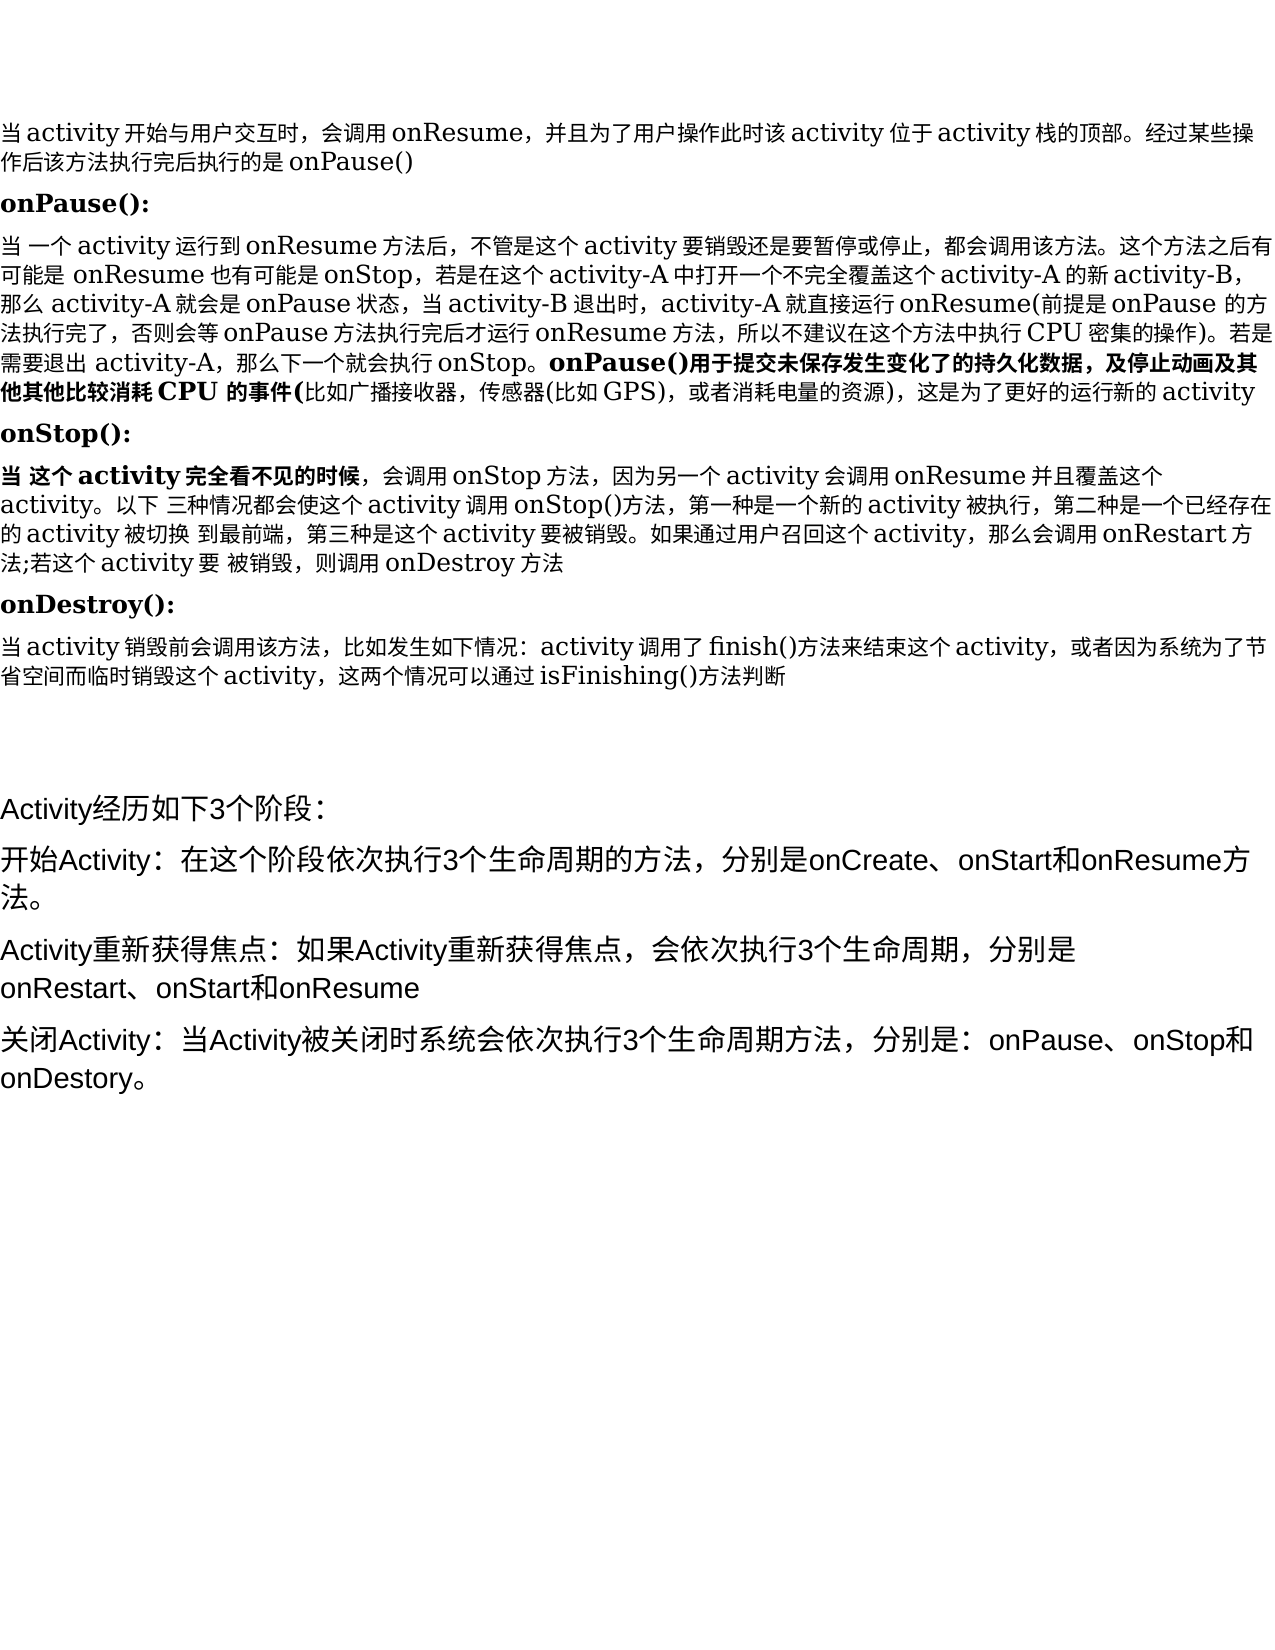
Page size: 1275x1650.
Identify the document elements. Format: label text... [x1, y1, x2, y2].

text onStop(): [0, 419, 1275, 448]
text 当activity开始与用户交互时，会调用onResume，并且为了用户操作此时该activity位于activity栈的顶部。经过某些操作后该方法执行完后执行的是onPause() [0, 118, 1275, 176]
text 关闭Activity：当Activity被关闭时系统会依次执行3个生命周期方法，分别是：onPause、onStop和onDestory。 [0, 1016, 1275, 1097]
text onPause(): [0, 189, 1275, 218]
text 开始Activity：在这个阶段依次执行3个生命周期的方法，分别是onCreate、onStart和onResume方法。 [0, 837, 1275, 917]
text 当 一个activity运行到onResume方法后，不管是这个activity要销毁还是要暂停或停止，都会调用该方法。这个方法之后有可能是 onResume也有可能是onStop，若是在这个activity-A中打开一个不完全覆盖这个activity-A的新activity-B，那么 activity-A就会是onPause状态，当activity-B退出时，activity-A就直接运行onResume(前提是onPause 的方法执行完了，否则会等onPause方法执行完后才运行onResume方法，所以不建议在这个方法中执行CPU密集的操作)。若是需要退出 activity-A，那么下一个就会执行onStop。onPause()用于提交未保存发生变化了的持久化数据，及停止动画及其他其他比较消耗CPU 的事件(比如广播接收器，传感器(比如GPS)，或者消耗电量的资源)，这是为了更好的运行新的activity [0, 231, 1275, 406]
text Activity经历如下3个阶段： [0, 785, 1275, 827]
text 当 这个activity完全看不见的时候，会调用onStop方法，因为另一个activity会调用onResume并且覆盖这个activity。以下 三种情况都会使这个activity调用onStop()方法，第一种是一个新的activity被执行，第二种是一个已经存在的activity被切换 到最前端，第三种是这个activity要被销毁。如果通过用户召回这个activity，那么会调用onRestart方法;若这个activity要 被销毁，则调用onDestroy方法 [0, 461, 1275, 577]
text 当activity销毁前会调用该方法，比如发生如下情况：activity调用了finish()方法来结束这个activity，或者因为系统为了节省空间而临时销毁这个activity，这两个情况可以通过isFinishing()方法判断 [0, 632, 1275, 690]
text Activity重新获得焦点：如果Activity重新获得焦点，会依次执行3个生命周期，分别是 onRestart、onStart和onResume [0, 927, 1275, 1007]
text onDestroy(): [0, 590, 1275, 619]
